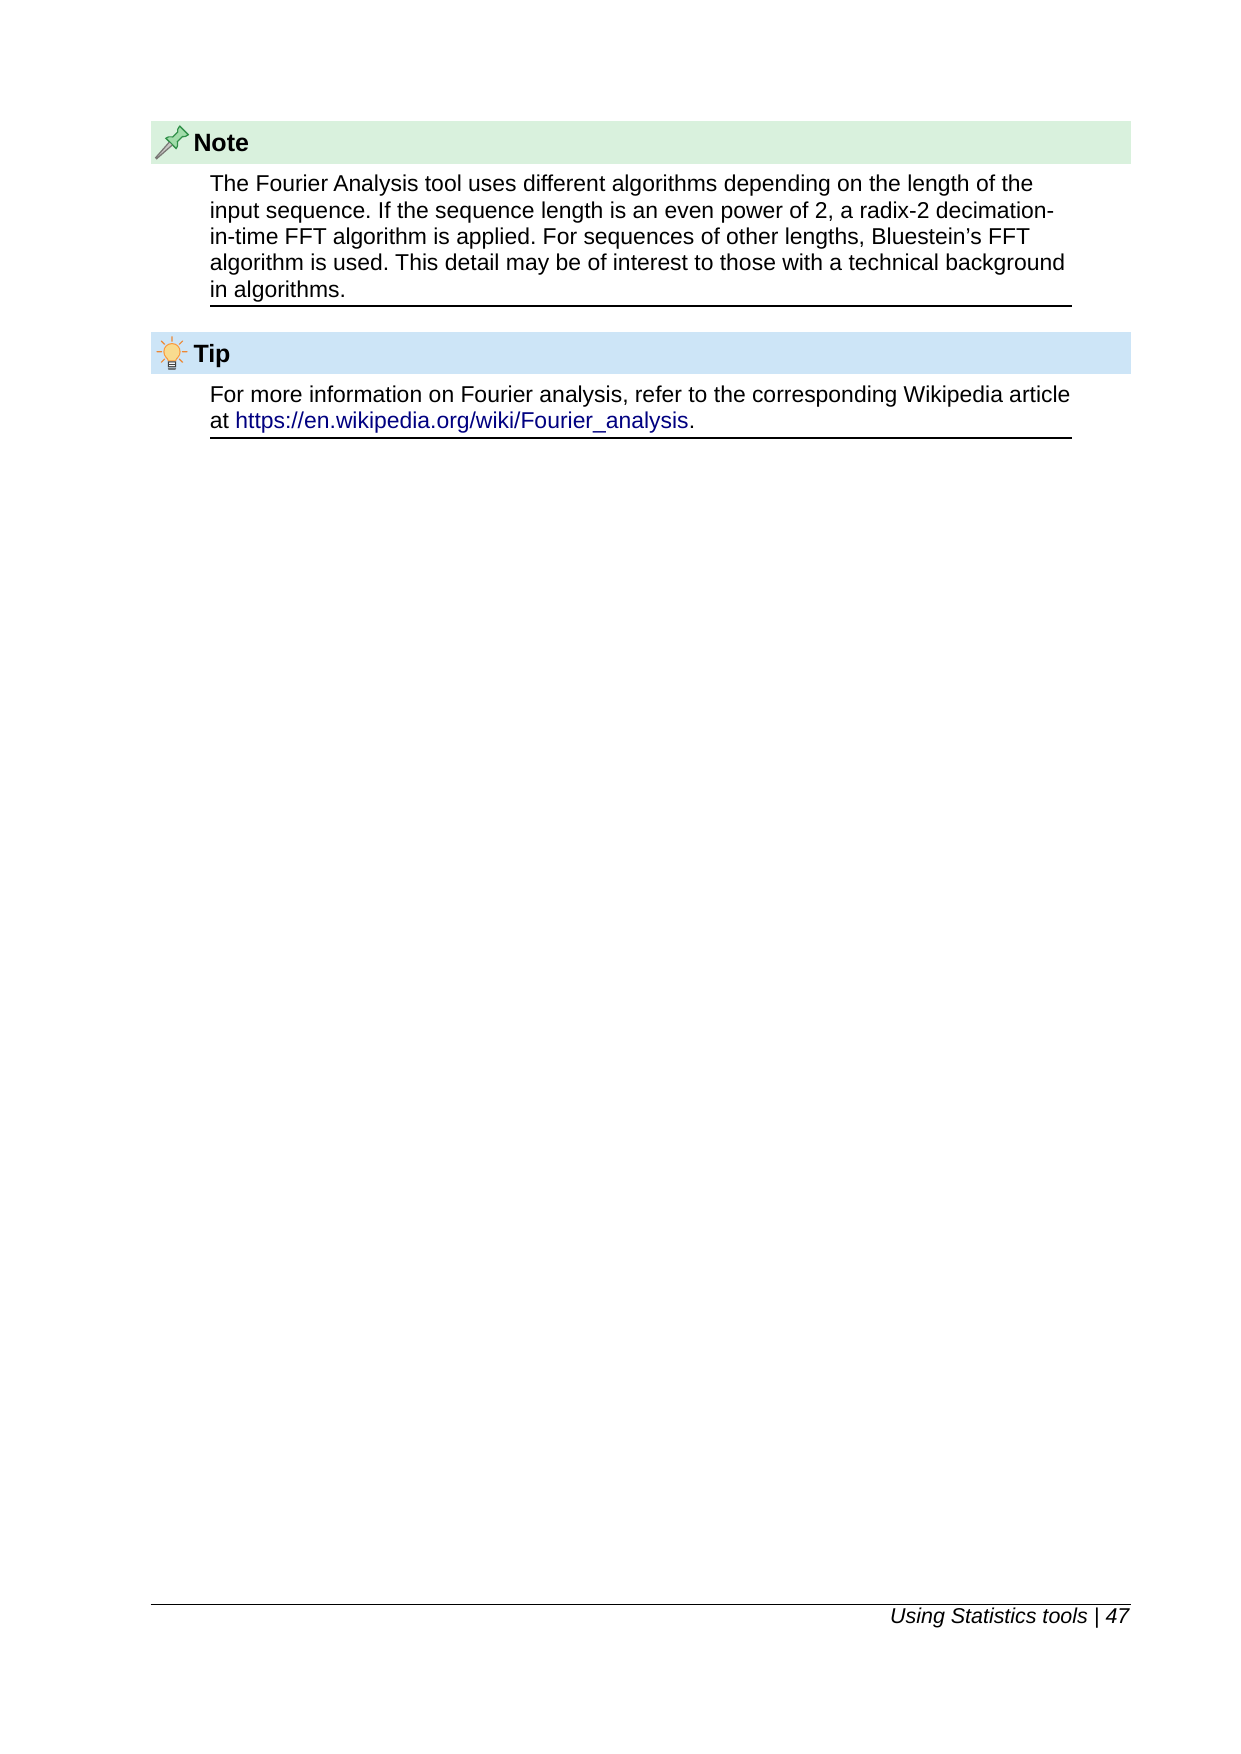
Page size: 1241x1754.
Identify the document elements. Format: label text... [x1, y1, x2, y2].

text The Fourier Analysis tool uses different algorithms depending on the length of the input sequence. If the sequence length is an even power of 2, a radix-2 decimation-in-time FFT algorithm is applied. For sequences of other lengths, Bluestein’s FFT algorithm is used. This detail may be of interest to those with a technical background in algorithms. [209, 170, 1072, 307]
subtitle Note [151, 121, 1131, 164]
subtitle Tip [193, 332, 1131, 374]
text For more information on Fourier analysis, refer to the corresponding Wikipedia article at https://en.wikipedia.org/wiki/Fourier_analysis. [209, 381, 1072, 439]
